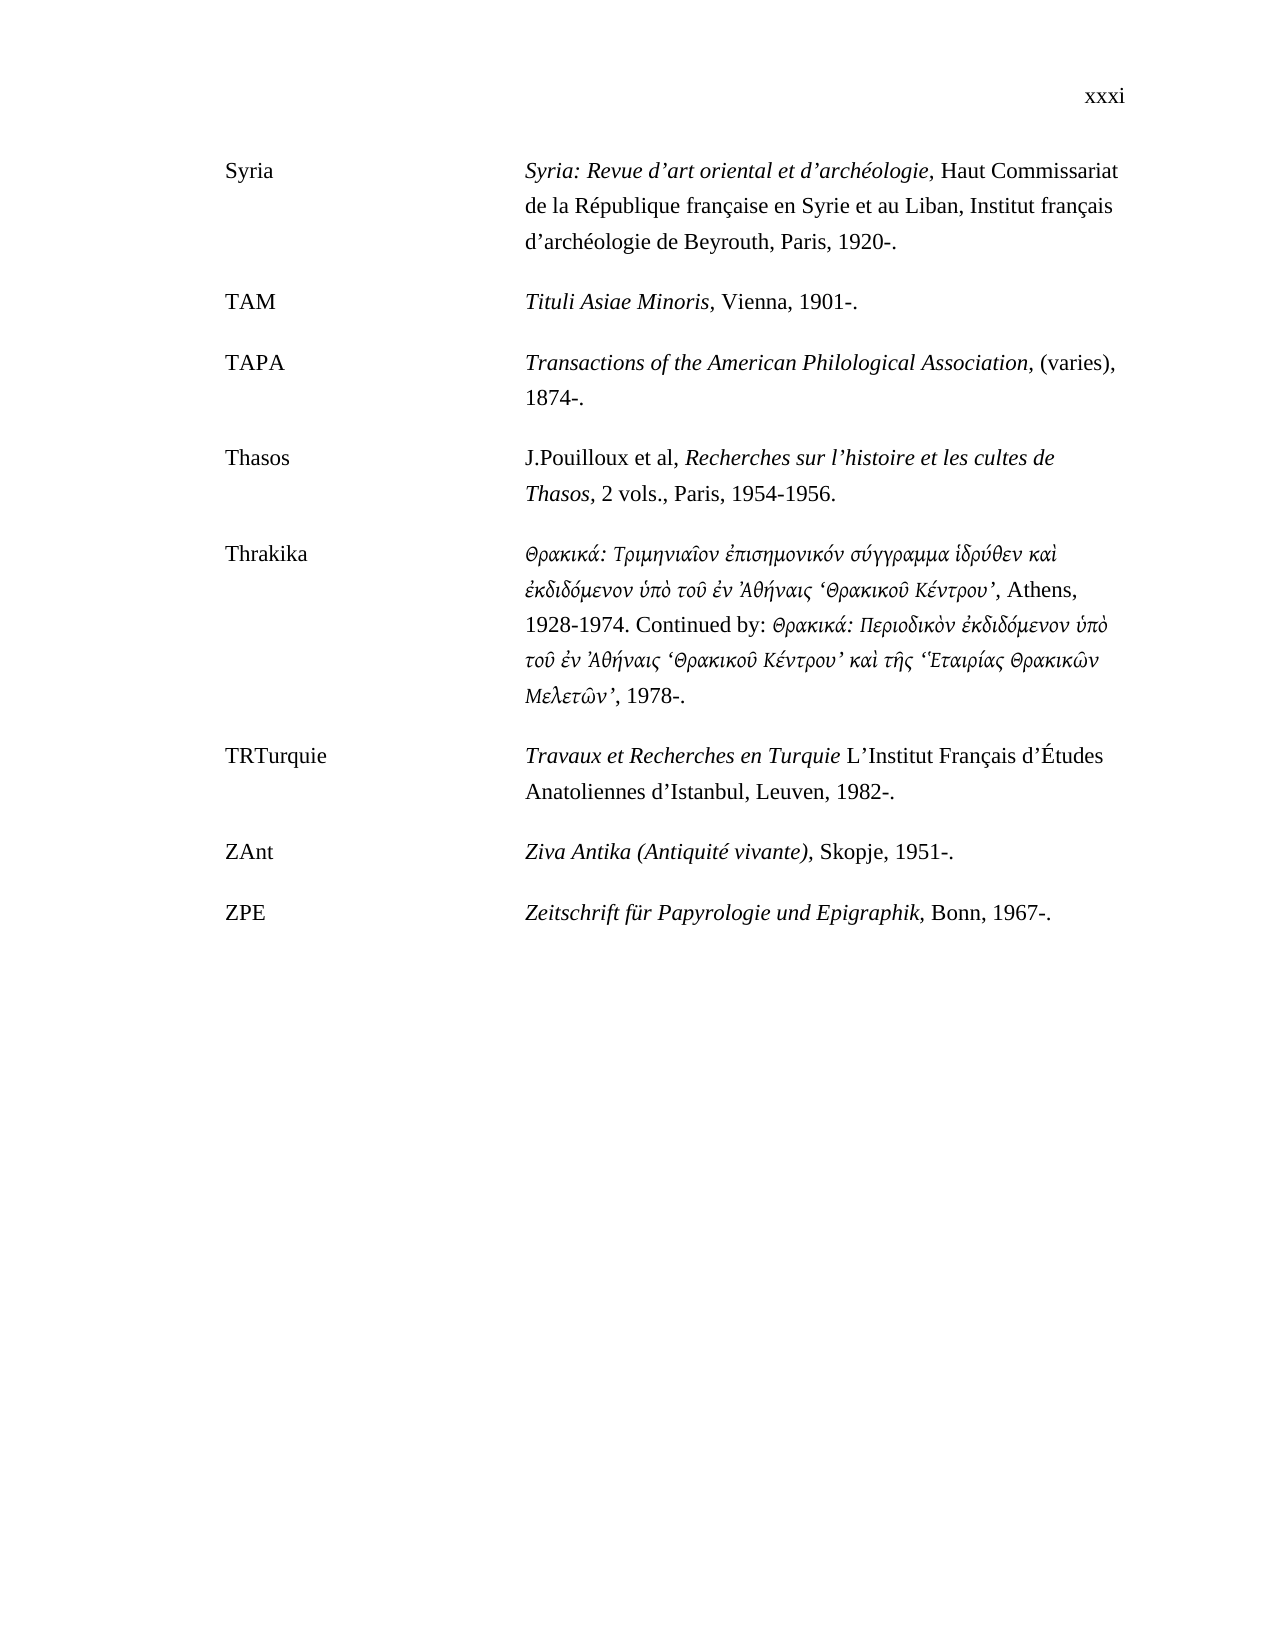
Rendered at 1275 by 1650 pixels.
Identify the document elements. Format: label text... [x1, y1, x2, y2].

text TAPA Transactions of the American Philological Association, (varies), 1874-. [225, 342, 1125, 412]
text Thasos J.Pouilloux et al, Recherches sur l’histoire et les cultes de Thasos, 2 vols., Paris, 1954-1956. [225, 437, 1125, 508]
text ZAnt Ziva Antika (Antiquité vivante), Skopje, 1951-. [225, 831, 1125, 867]
text Syria Syria: Revue d’art oriental et d’archéologie, Haut Commissariat de la République française en Syrie et au Liban, Institut français d’archéologie de Beyrouth, Paris, 1920-. [225, 150, 1125, 256]
text TAM Tituli Asiae Minoris, Vienna, 1901-. [225, 281, 1125, 317]
text Thrakika Θρακικά: Τριμηνιαῖον ἐπισημονικόν σύγγραμμα ἱδρύθεν καὶ ἐκδιδόμενον ὑπὸ τοῦ ἐν Ἀθήναις ‘Θρακικοῦ Κέντρου’, Athens, 1928-1974. Continued by: Θρακικά: Περιοδικὸν ἐκδιδόμενον ὑπὸ τοῦ ἐν Ἀθήναις ‘Θρακικοῦ Κέντρου’ καὶ τῆς ‘Ἑταιρίας Θρακικῶν Μελετῶν’, 1978-. [225, 533, 1125, 710]
text TRTurquie Travaux et Recherches en Turquie L’Institut Français d’Études Anatoliennes d’Istanbul, Leuven, 1982-. [225, 735, 1125, 806]
text ZPE Zeitschrift für Papyrologie und Epigraphik, Bonn, 1967-. [225, 892, 1125, 927]
